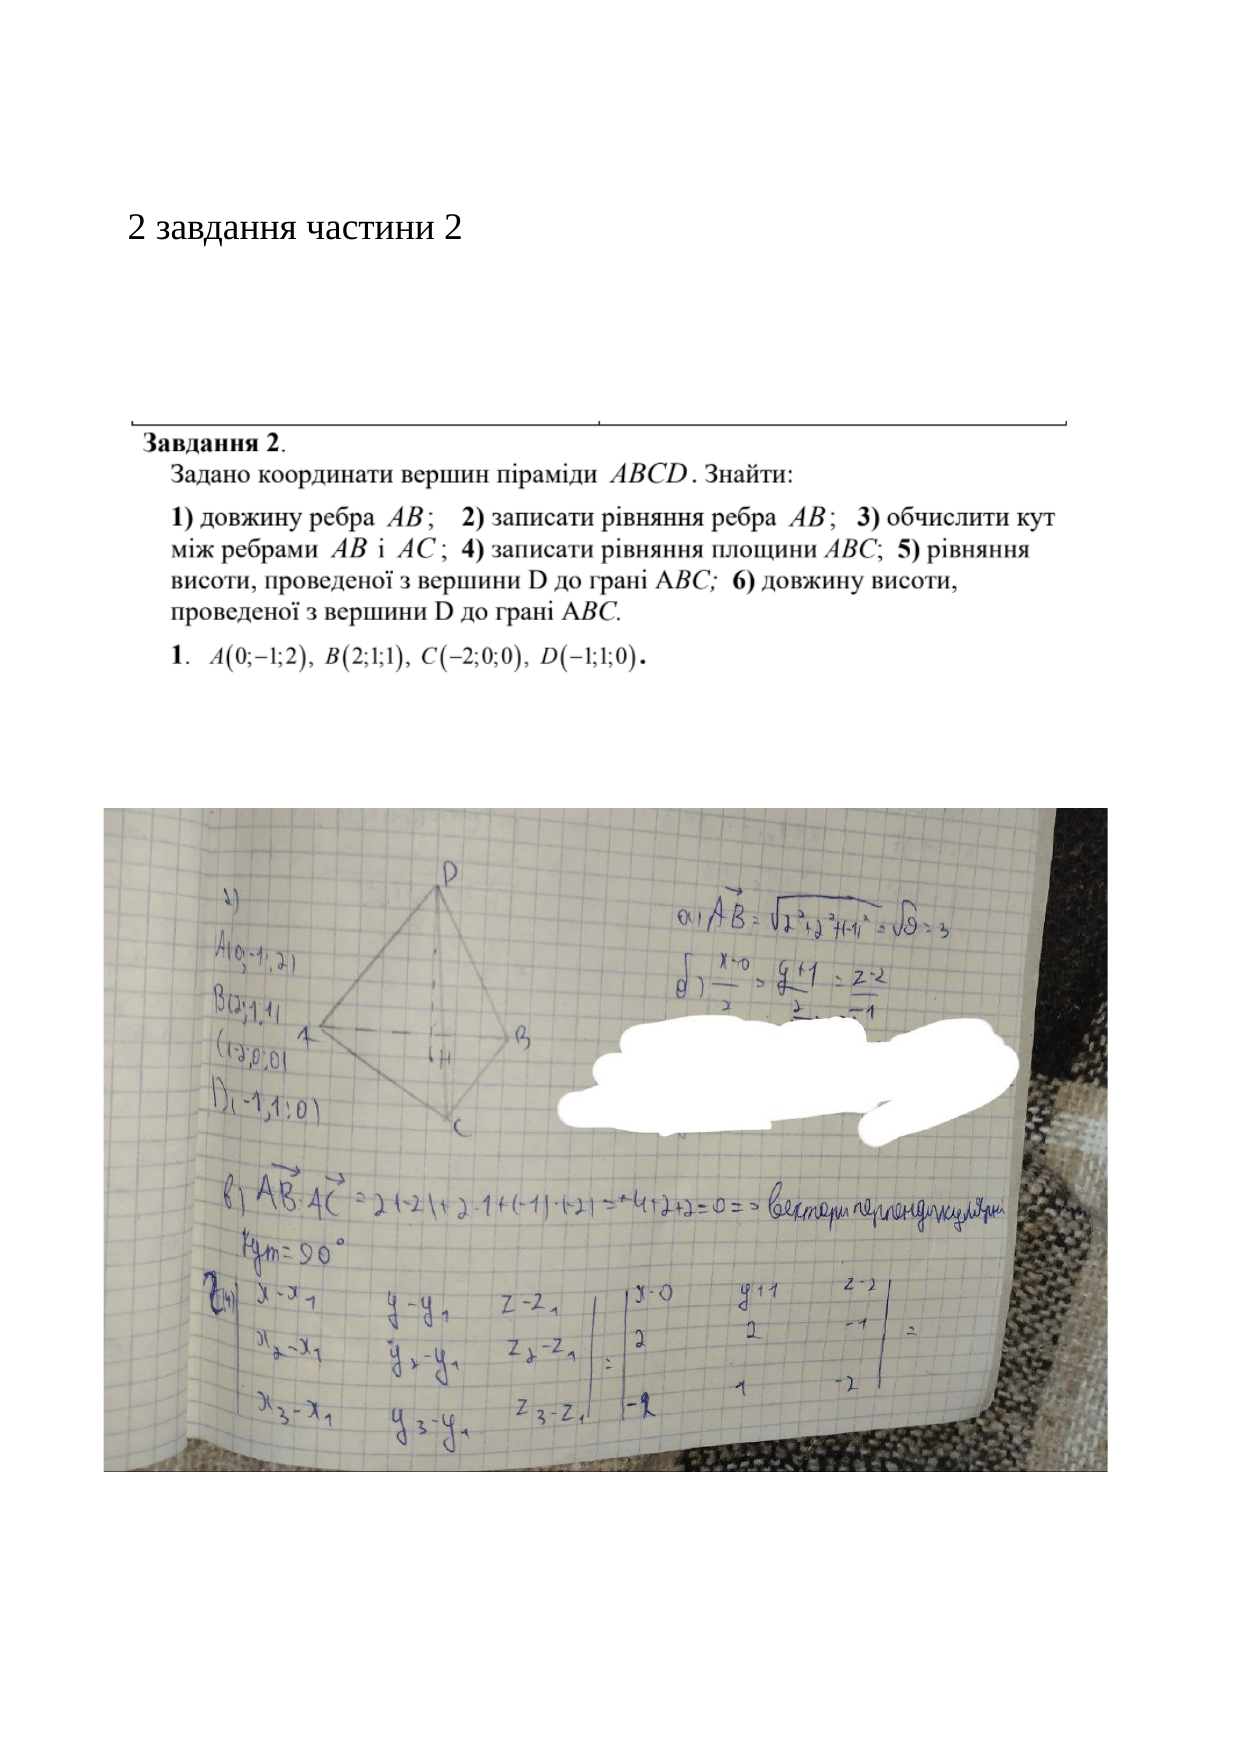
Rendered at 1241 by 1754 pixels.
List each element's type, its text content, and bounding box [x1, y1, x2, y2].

picture [107, 421, 1111, 678]
text 2 завдання частини 2 [118, 204, 1122, 247]
picture [103, 808, 1108, 1472]
